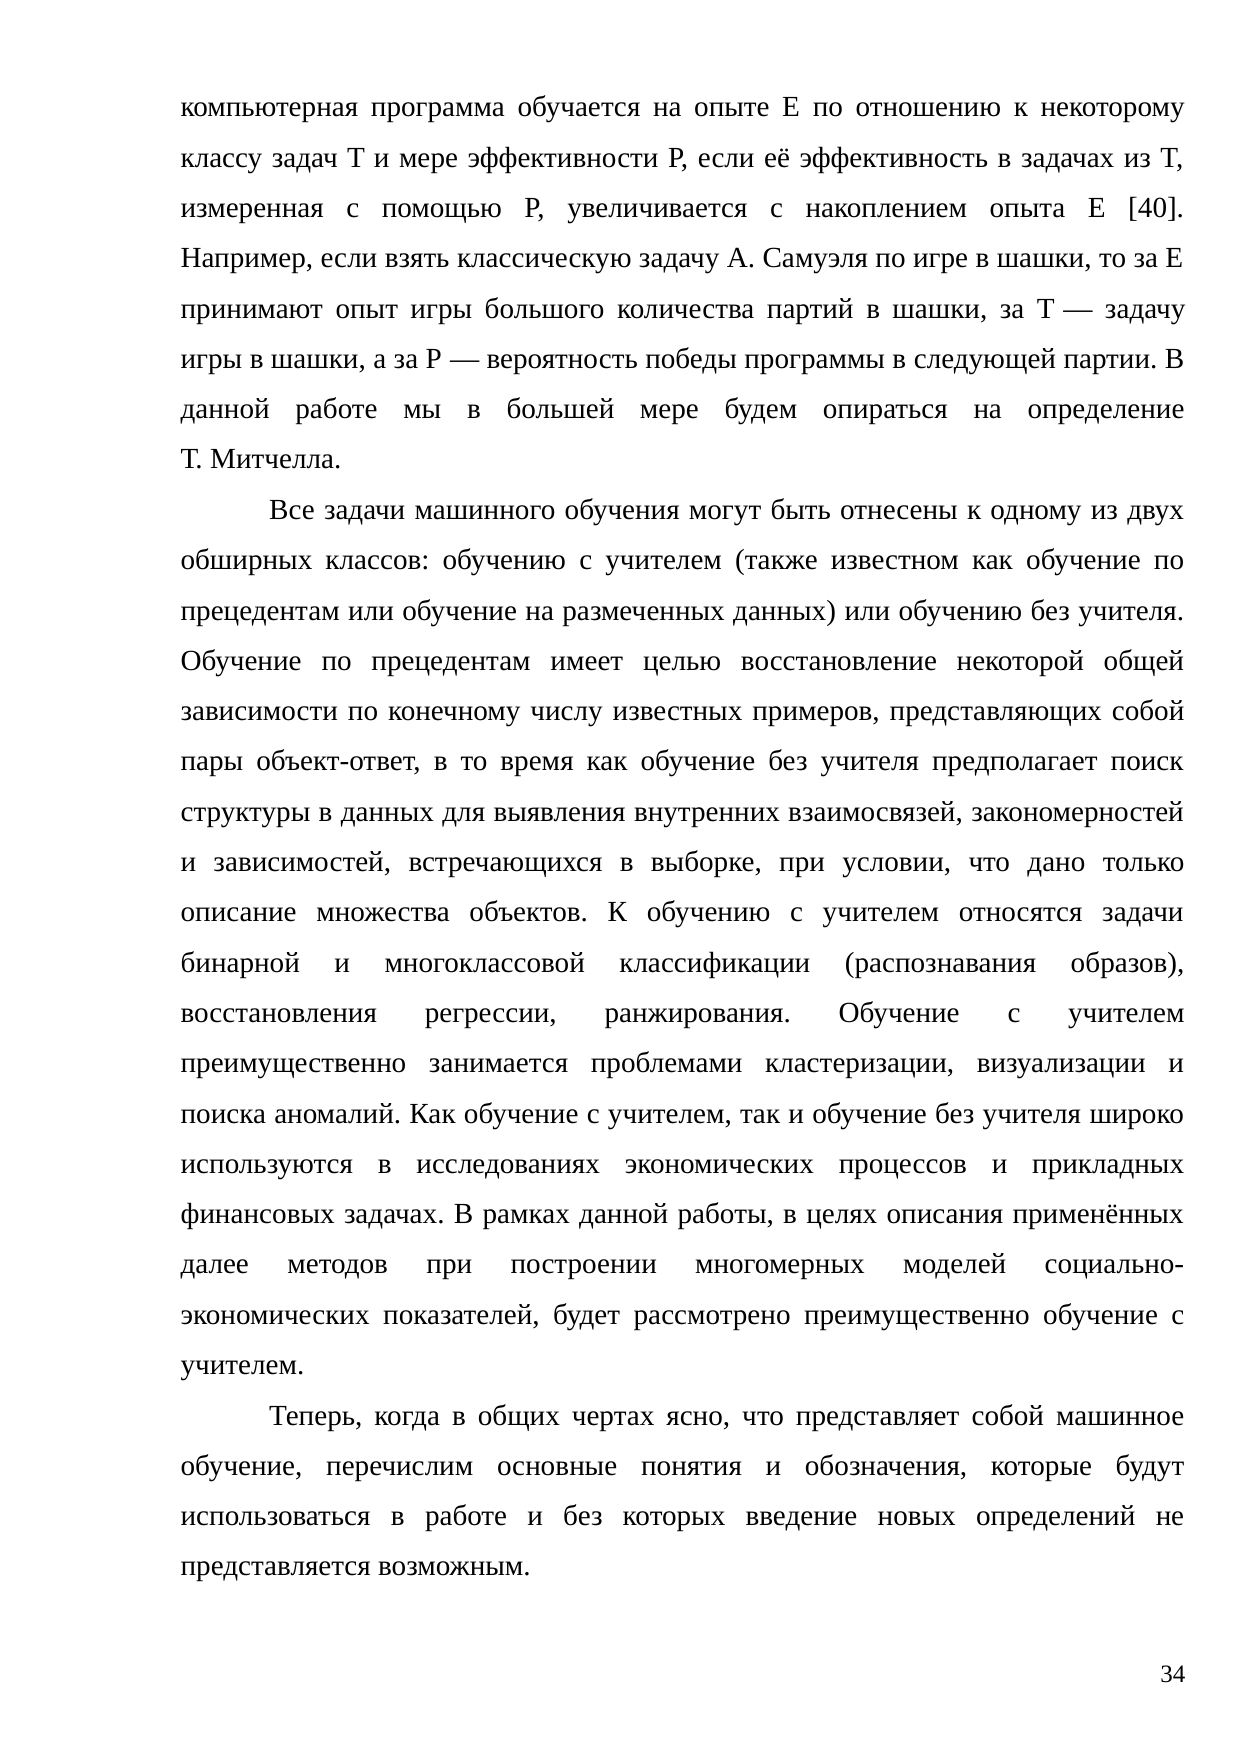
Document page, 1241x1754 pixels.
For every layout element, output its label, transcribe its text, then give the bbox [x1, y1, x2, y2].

text Все задачи машинного обучения могут быть отнесены к одному из двух обширных классов: обучению с учителем (также известном как обучение по прецедентам или обучение на размеченных данных) или обучению без учителя. Обучение по прецедентам имеет целью восстановление некоторой общей зависимости по конечному числу известных примеров, представляющих собой пары объект-ответ, в то время как обучение без учителя предполагает поиск структуры в данных для выявления внутренних взаимосвязей, закономерностей и зависимостей, встречающихся в выборке, при условии, что дано только описание множества объектов. К обучению с учителем относятся задачи бинарной и многоклассовой классификации (распознавания образов), восстановления регрессии, ранжирования. Обучение с учителем преимущественно занимается проблемами кластеризации, визуализации и поиска аномалий. Как обучение с учителем, так и обучение без учителя широко используются в исследованиях экономических процессов и прикладных финансовых задачах. В рамках данной работы, в целях описания применённых далее методов при построении многомерных моделей социально-экономических показателей, будет рассмотрено преимущественно обучение с учителем. [180, 492, 1185, 1381]
text компьютерная программа обучается на опыте E по отношению к некоторому классу задач T и мере эффективности P, если её эффективность в задачах из T, измеренная с помощью P, увеличивается с накоплением опыта E [40]. Например, если взять классическую задачу А. Самуэля по игре в шашки, то за E принимают опыт игры большого количества партий в шашки, за T — задачу игры в шашки, а за P — вероятность победы программы в следующей партии. В данной работе мы в большей мере будем опираться на определение Т. Митчелла. [180, 89, 1185, 475]
text Теперь, когда в общих чертах ясно, что представляет собой машинное обучение, перечислим основные понятия и обозначения, которые будут использоваться в работе и без которых введение новых определений не представляется возможным. [180, 1398, 1185, 1582]
